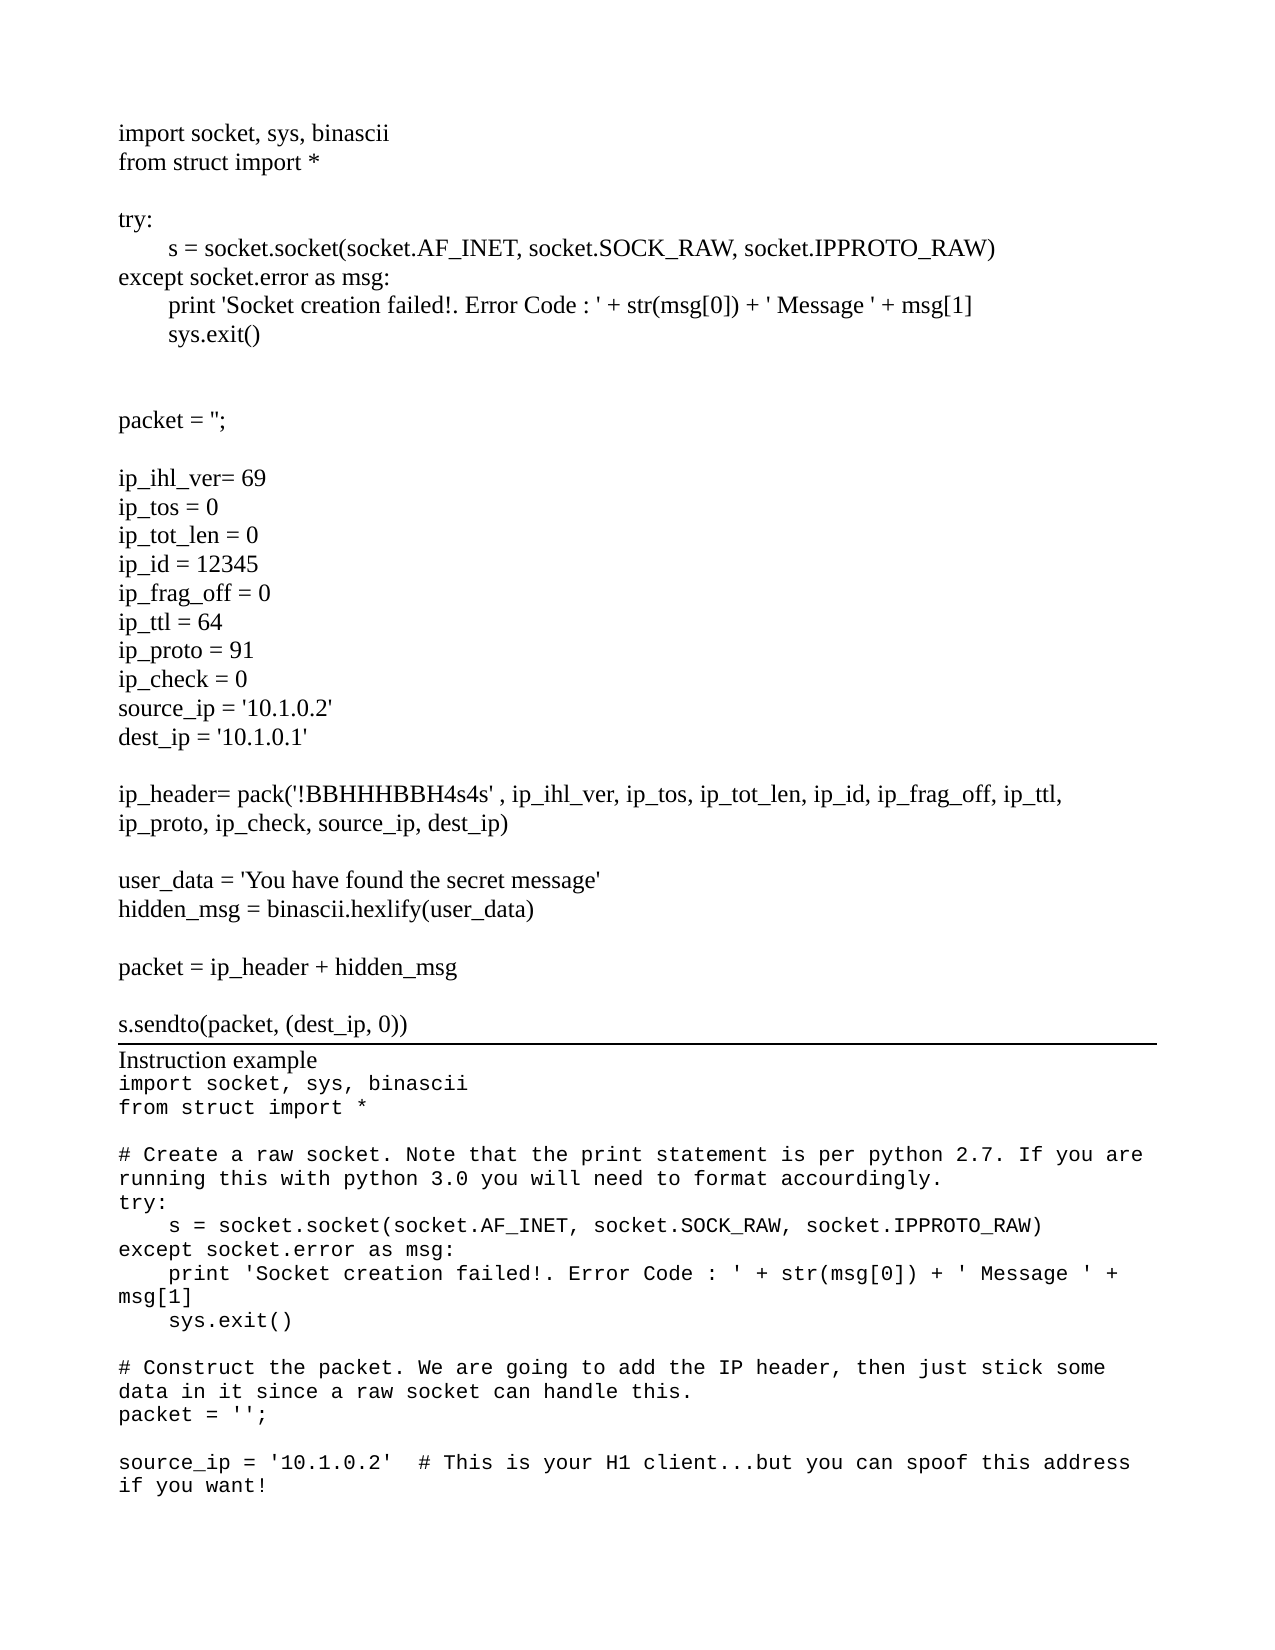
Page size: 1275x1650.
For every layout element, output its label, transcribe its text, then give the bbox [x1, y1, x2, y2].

text s.sendto(packet, (dest_ip, 0)) [118, 1009, 1157, 1043]
text hidden_msg = binascii.hexlify(user_data) [118, 894, 1157, 923]
text ip_id = 12345 [118, 549, 1157, 578]
text ip_ttl = 64 [118, 607, 1157, 636]
text except socket.error as msg: [118, 1239, 1157, 1263]
text source_ip = '10.1.0.2' [118, 693, 1157, 722]
text from struct import * [118, 147, 1157, 176]
text source_ip = '10.1.0.2' # This is your H1 client...but you can spoof this address if you want! [118, 1452, 1157, 1499]
text Instruction example [118, 1045, 1157, 1073]
text packet = ''; [118, 406, 1157, 434]
text try: [118, 204, 1157, 233]
text ip_tos = 0 [118, 492, 1157, 521]
text sys.exit() [118, 319, 1157, 348]
text ip_frag_off = 0 [118, 578, 1157, 607]
text s = socket.socket(socket.AF_INET, socket.SOCK_RAW, socket.IPPROTO_RAW) [118, 233, 1157, 262]
text sys.exit() [118, 1310, 1157, 1333]
text ip_proto = 91 [118, 636, 1157, 664]
text packet = ip_header + hidden_msg [118, 952, 1157, 981]
text ip_check = 0 [118, 664, 1157, 693]
text print 'Socket creation failed!. Error Code : ' + str(msg[0]) + ' Message ' + msg[1] [118, 291, 1157, 319]
text dest_ip = '10.1.0.1' [118, 722, 1157, 751]
text try: [118, 1192, 1157, 1215]
text import socket, sys, binascii [118, 1073, 1157, 1097]
text from struct import * [118, 1097, 1157, 1121]
text packet = ''; [118, 1404, 1157, 1428]
text # Construct the packet. We are going to add the IP header, then just stick some data in it since a raw socket can handle this. [118, 1357, 1157, 1404]
text except socket.error as msg: [118, 262, 1157, 291]
text # Create a raw socket. Note that the print statement is per python 2.7. If you are running this with python 3.0 you will need to format accourdingly. [118, 1144, 1157, 1192]
text import socket, sys, binascii [118, 118, 1157, 147]
text s = socket.socket(socket.AF_INET, socket.SOCK_RAW, socket.IPPROTO_RAW) [118, 1215, 1157, 1239]
text print 'Socket creation failed!. Error Code : ' + str(msg[0]) + ' Message ' + msg[1] [118, 1263, 1157, 1310]
text ip_ihl_ver= 69 [118, 463, 1157, 492]
text user_data = 'You have found the secret message' [118, 866, 1157, 894]
text ip_header= pack('!BBHHHBBH4s4s' , ip_ihl_ver, ip_tos, ip_tot_len, ip_id, ip_frag_off, ip_ttl, ip_proto, ip_check, source_ip, dest_ip) [118, 779, 1157, 837]
text ip_tot_len = 0 [118, 521, 1157, 549]
